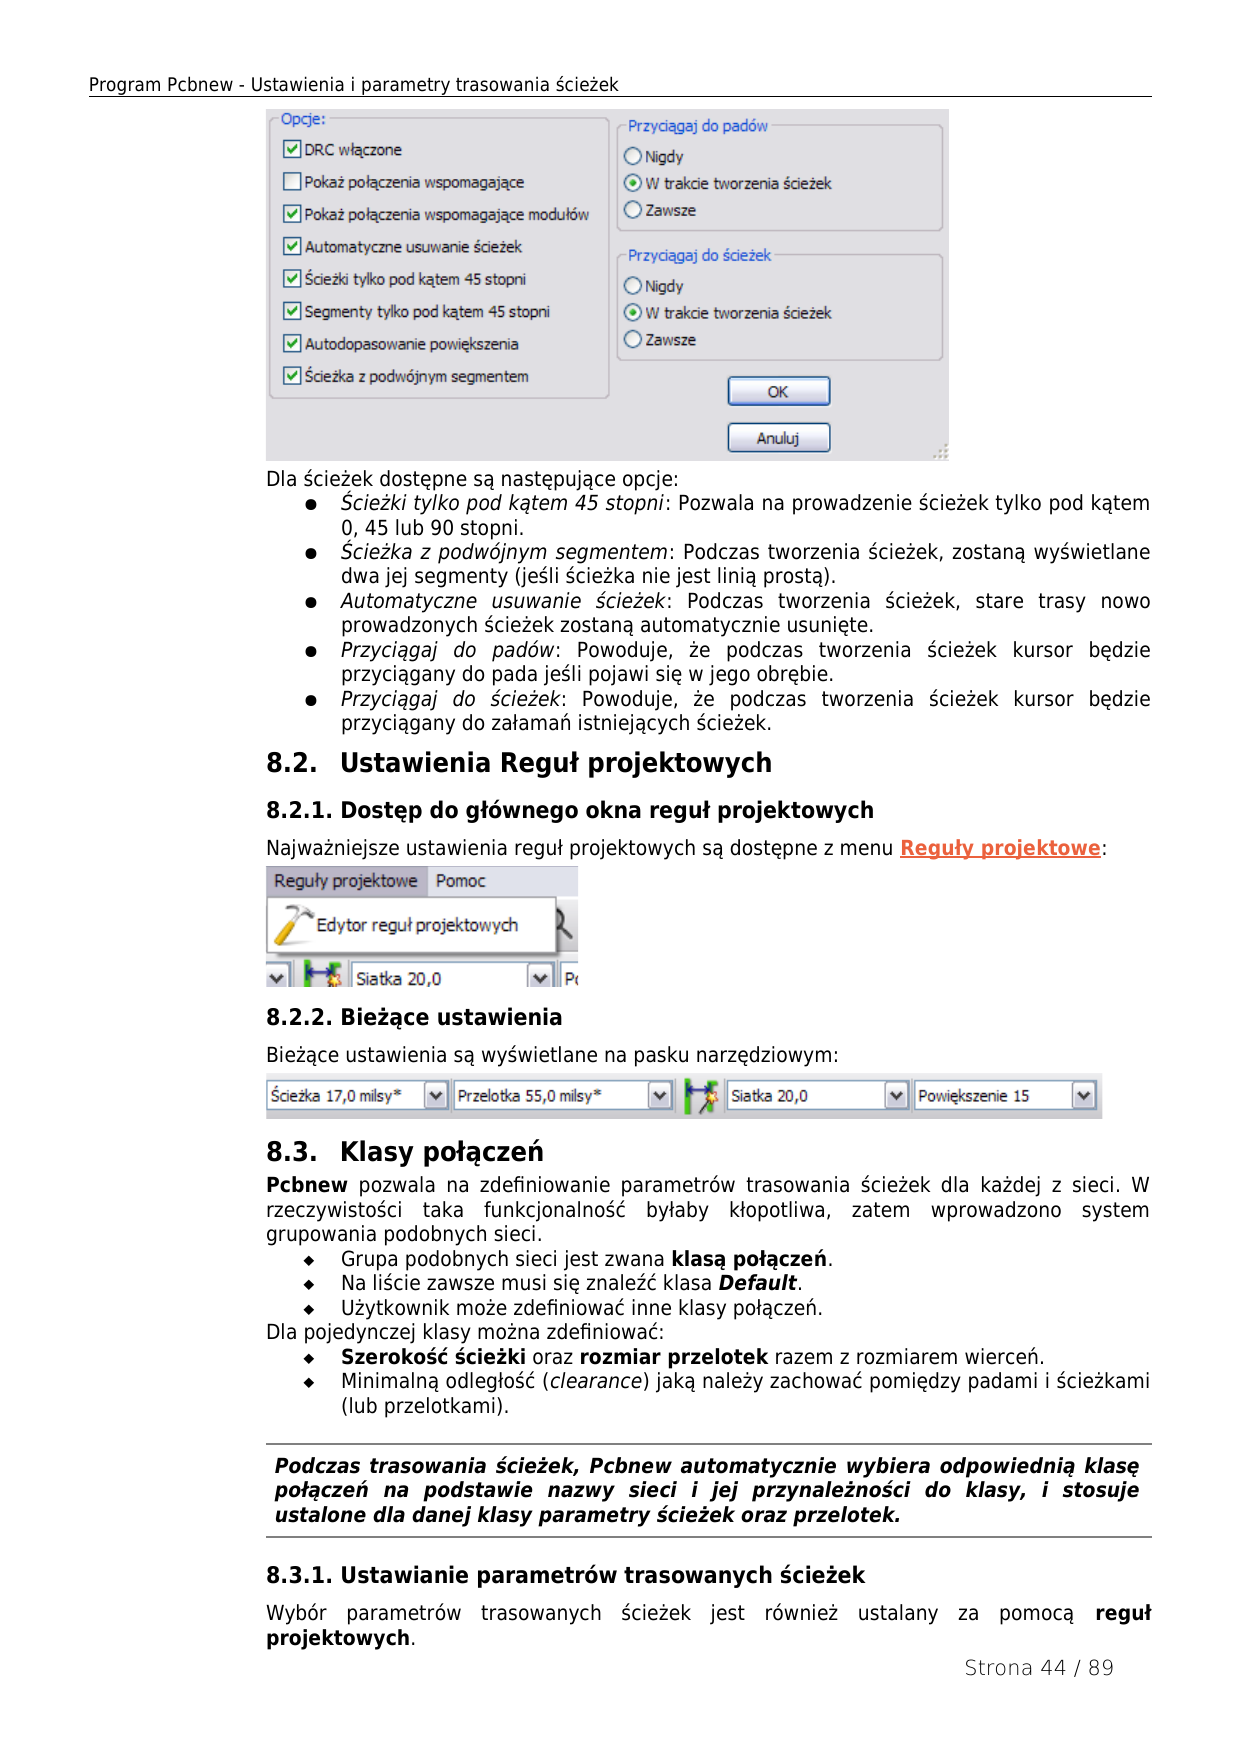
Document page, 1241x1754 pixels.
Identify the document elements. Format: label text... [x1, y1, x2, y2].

list Przyciągaj do padów: Powoduje, że podczas tworzenia ścieżek kursor będzie przyciągany do pada jeśli pojawi się w jego obrębie. [303, 638, 1152, 687]
picture [265, 1073, 1103, 1119]
text Dla ścieżek dostępne są następujące opcje: [266, 467, 1152, 491]
text Wybór parametrów trasowanych ścieżek jest również ustalany za pomocą reguł projektowych. [266, 1601, 1152, 1650]
text Dla pojedynczej klasy można zdefiniować: [266, 1320, 1152, 1345]
picture [265, 866, 579, 987]
list Szerokość ścieżki oraz rozmiar przelotek razem z rozmiarem wierceń. [303, 1345, 1152, 1369]
list Na liście zawsze musi się znaleźć klasa Default. [303, 1271, 1152, 1296]
list Minimalną odległość (clearance) jaką należy zachować pomiędzy padami i ścieżkami (lub przelotkami). [303, 1369, 1152, 1418]
list Grupa podobnych sieci jest zwana klasą połączeń. [303, 1247, 1152, 1271]
text Najważniejsze ustawienia reguł projektowych są dostępne z menu Reguły projektowe: [266, 836, 1152, 860]
list Przyciągaj do ścieżek: Powoduje, że podczas tworzenia ścieżek kursor będzie przyciągany do załamań istniejących ścieżek. [303, 687, 1152, 736]
list Automatyczne usuwanie ścieżek: Podczas tworzenia ścieżek, stare trasy nowo prowadzonych ścieżek zostaną automatycznie usunięte. [303, 589, 1152, 638]
list Użytkownik może zdefiniować inne klasy połączeń. [303, 1296, 1152, 1320]
subtitle Ustawianie parametrów trasowanych ścieżek [266, 1562, 1152, 1589]
list Ścieżki tylko pod kątem 45 stopni: Pozwala na prowadzenie ścieżek tylko pod kątem 0, 45 lub 90 stopni. [303, 491, 1152, 540]
text Pcbnew pozwala na zdefiniowanie parametrów trasowania ścieżek dla każdej z sieci. W rzeczywistości taka funkcjonalność byłaby kłopotliwa, zatem wprowadzono system grupowania podobnych sieci. [266, 1173, 1152, 1247]
subtitle Klasy połączeń [266, 1136, 1152, 1167]
subtitle Dostęp do głównego okna reguł projektowych [266, 797, 1152, 824]
picture [265, 109, 949, 461]
text Podczas trasowania ścieżek, Pcbnew automatycznie wybiera odpowiednią klasę połączeń na podstawie nazwy sieci i jej przynależności do klasy, i stosuje ustalone dla danej klasy parametry ścieżek oraz przelotek. [266, 1445, 1152, 1536]
list Ścieżka z podwójnym segmentem: Podczas tworzenia ścieżek, zostaną wyświetlane dwa jej segmenty (jeśli ścieżka nie jest linią prostą). [303, 540, 1152, 589]
text Bieżące ustawienia są wyświetlane na pasku narzędziowym: [266, 1043, 1152, 1067]
subtitle Ustawienia Reguł projektowych [266, 748, 1152, 779]
subtitle Bieżące ustawienia [266, 1004, 1152, 1031]
